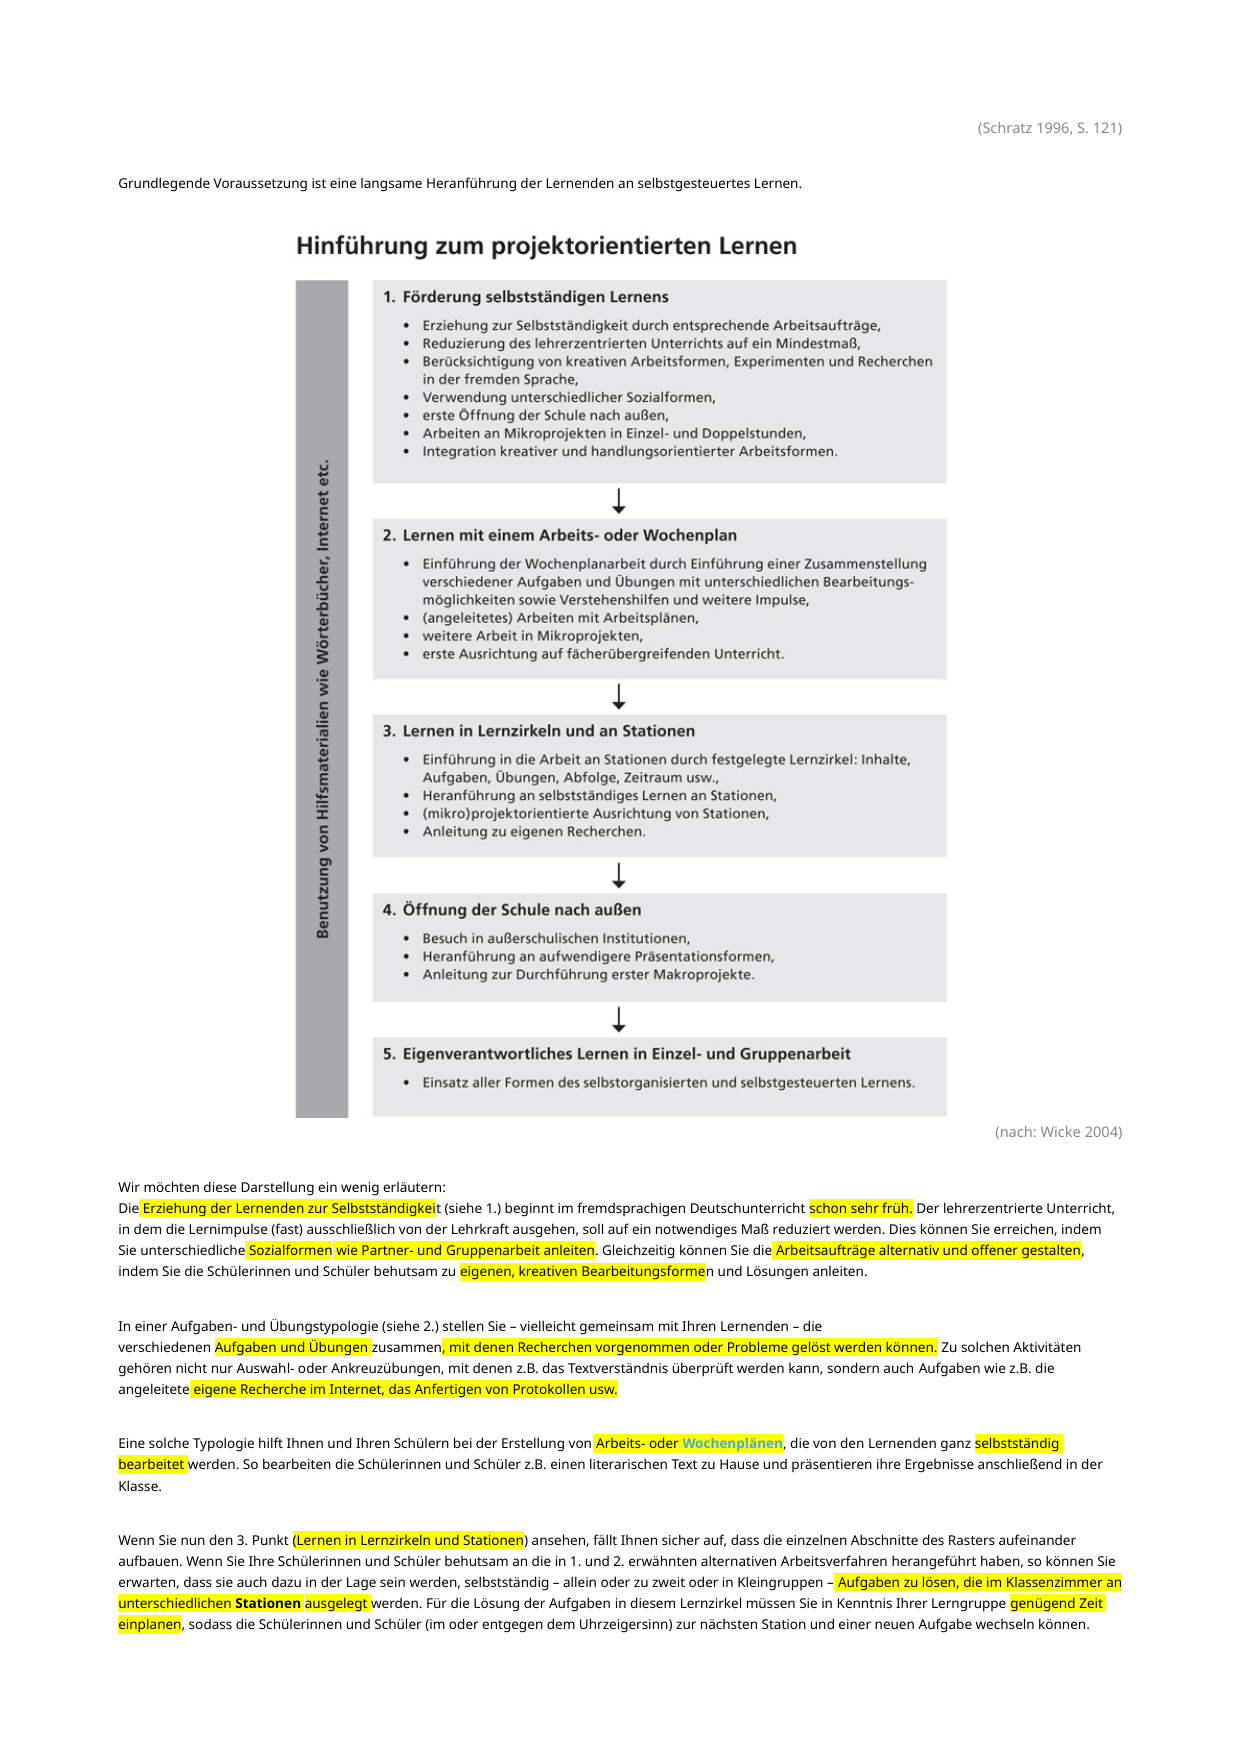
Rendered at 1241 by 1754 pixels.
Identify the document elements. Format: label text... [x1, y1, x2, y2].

text (nach: Wicke 2004) [118, 1122, 1122, 1142]
text In einer Aufgaben- und Übungstypologie (siehe 2.) stellen Sie – vielleicht gemeinsam mit Ihren Lernenden – die verschiedenen Aufgaben und Übungen zusammen, mit denen Recherchen vorgenommen oder Probleme gelöst werden können. Zu solchen Aktivitäten gehören nicht nur Auswahl- oder Ankreuzübungen, mit denen z.B. das Textverständnis überprüft werden kann, sondern auch Aufgaben wie z.B. die angeleitete eigene Recherche im Internet, das Anfertigen von Protokollen usw. [118, 1317, 1122, 1398]
text Grundlegende Voraussetzung ist eine langsame Heranführung der Lernenden an selbstgesteuertes Lernen. [118, 174, 1122, 192]
picture [292, 228, 949, 1118]
text (Schratz 1996, S. 121) [118, 118, 1122, 138]
text Die Erziehung der Lernenden zur Selbstständigkeit (siehe 1.) beginnt im fremdsprachigen Deutschunterricht schon sehr früh. Der lehrerzentrierte Unterricht, in dem die Lernimpulse (fast) ausschließlich von der Lehrkraft ausgehen, soll auf ein notwendiges Maß reduziert werden. Dies können Sie erreichen, indem Sie unterschiedliche Sozialformen wie Partner- und Gruppenarbeit anleiten. Gleichzeitig können Sie die Arbeitsaufträge alternativ und offener gestalten, indem Sie die Schülerinnen und Schüler behutsam zu eigenen, kreativen Bearbeitungsformen und Lösungen anleiten. [118, 1199, 1122, 1281]
text Wenn Sie nun den 3. Punkt (Lernen in Lernzirkeln und Stationen) ansehen, fällt Ihnen sicher auf, dass die einzelnen Abschnitte des Rasters aufeinander aufbauen. Wenn Sie Ihre Schülerinnen und Schüler behutsam an die in 1. und 2. erwähnten alternativen Arbeitsverfahren herangeführt haben, so können Sie erwarten, dass sie auch dazu in der Lage sein werden, selbstständig – allein oder zu zweit oder in Kleingruppen – Aufgaben zu lösen, die im Klassenzimmer an unterschiedlichen Stationen ausgelegt werden. Für die Lösung der Aufgaben in diesem Lernzirkel müssen Sie in Kenntnis Ihrer Lerngruppe genügend Zeit einplanen, sodass die Schülerinnen und Schüler (im oder entgegen dem Uhrzeigersinn) zur nächsten Station und einer neuen Aufgabe wechseln können. [118, 1531, 1122, 1634]
text Eine solche Typologie hilft Ihnen und Ihren Schülern bei der Erstellung von Arbeits- oder Wochenplänen, die von den Lernenden ganz selbstständig bearbeitet werden. So bearbeiten die Schülerinnen und Schüler z.B. einen literarischen Text zu Hause und präsentieren ihre Ergebnisse anschließend in der Klasse. [118, 1434, 1122, 1495]
text Wir möchten diese Darstellung ein wenig erläutern: [118, 1178, 1122, 1196]
